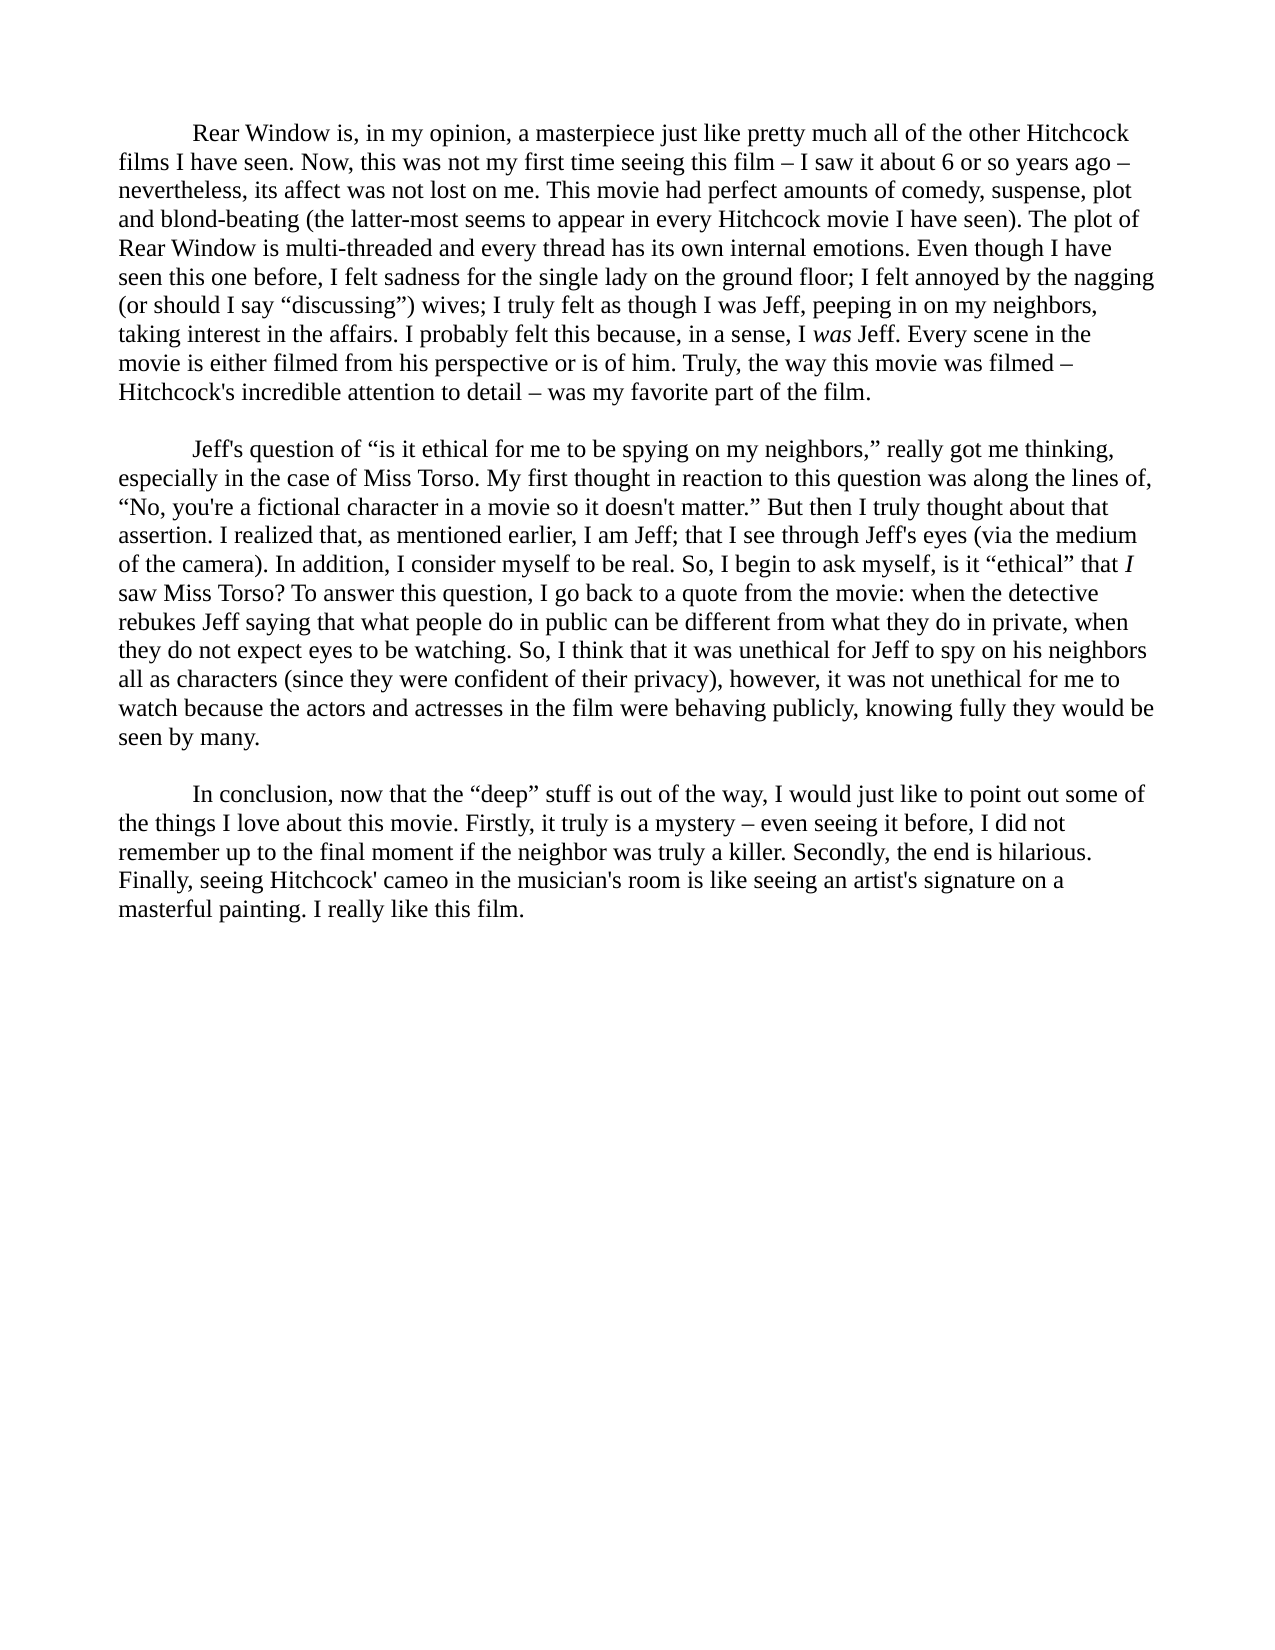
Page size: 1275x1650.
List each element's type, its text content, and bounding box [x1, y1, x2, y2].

text Rear Window is, in my opinion, a masterpiece just like pretty much all of the other Hitchcock films I have seen. Now, this was not my first time seeing this film – I saw it about 6 or so years ago – nevertheless, its affect was not lost on me. This movie had perfect amounts of comedy, suspense, plot and blond-beating (the latter-most seems to appear in every Hitchcock movie I have seen). The plot of Rear Window is multi-threaded and every thread has its own internal emotions. Even though I have seen this one before, I felt sadness for the single lady on the ground floor; I felt annoyed by the nagging (or should I say “discussing”) wives; I truly felt as though I was Jeff, peeping in on my neighbors, taking interest in the affairs. I probably felt this because, in a sense, I was Jeff. Every scene in the movie is either filmed from his perspective or is of him. Truly, the way this movie was filmed – Hitchcock's incredible attention to detail – was my favorite part of the film. [118, 118, 1157, 406]
text Jeff's question of “is it ethical for me to be spying on my neighbors,” really got me thinking, especially in the case of Miss Torso. My first thought in reaction to this question was along the lines of, “No, you're a fictional character in a movie so it doesn't matter.” But then I truly thought about that assertion. I realized that, as mentioned earlier, I am Jeff; that I see through Jeff's eyes (via the medium of the camera). In addition, I consider myself to be real. So, I begin to ask myself, is it “ethical” that I saw Miss Torso? To answer this question, I go back to a quote from the movie: when the detective rebukes Jeff saying that what people do in public can be different from what they do in private, when they do not expect eyes to be watching. So, I think that it was unethical for Jeff to spy on his neighbors all as characters (since they were confident of their privacy), however, it was not unethical for me to watch because the actors and actresses in the film were behaving publicly, knowing fully they would be seen by many. [118, 434, 1157, 751]
text In conclusion, now that the “deep” stuff is out of the way, I would just like to point out some of the things I love about this movie. Firstly, it truly is a mystery – even seeing it before, I did not remember up to the final moment if the neighbor was truly a killer. Secondly, the end is hilarious. Finally, seeing Hitchcock' cameo in the musician's room is like seeing an artist's signature on a masterful painting. I really like this film. [118, 779, 1157, 923]
